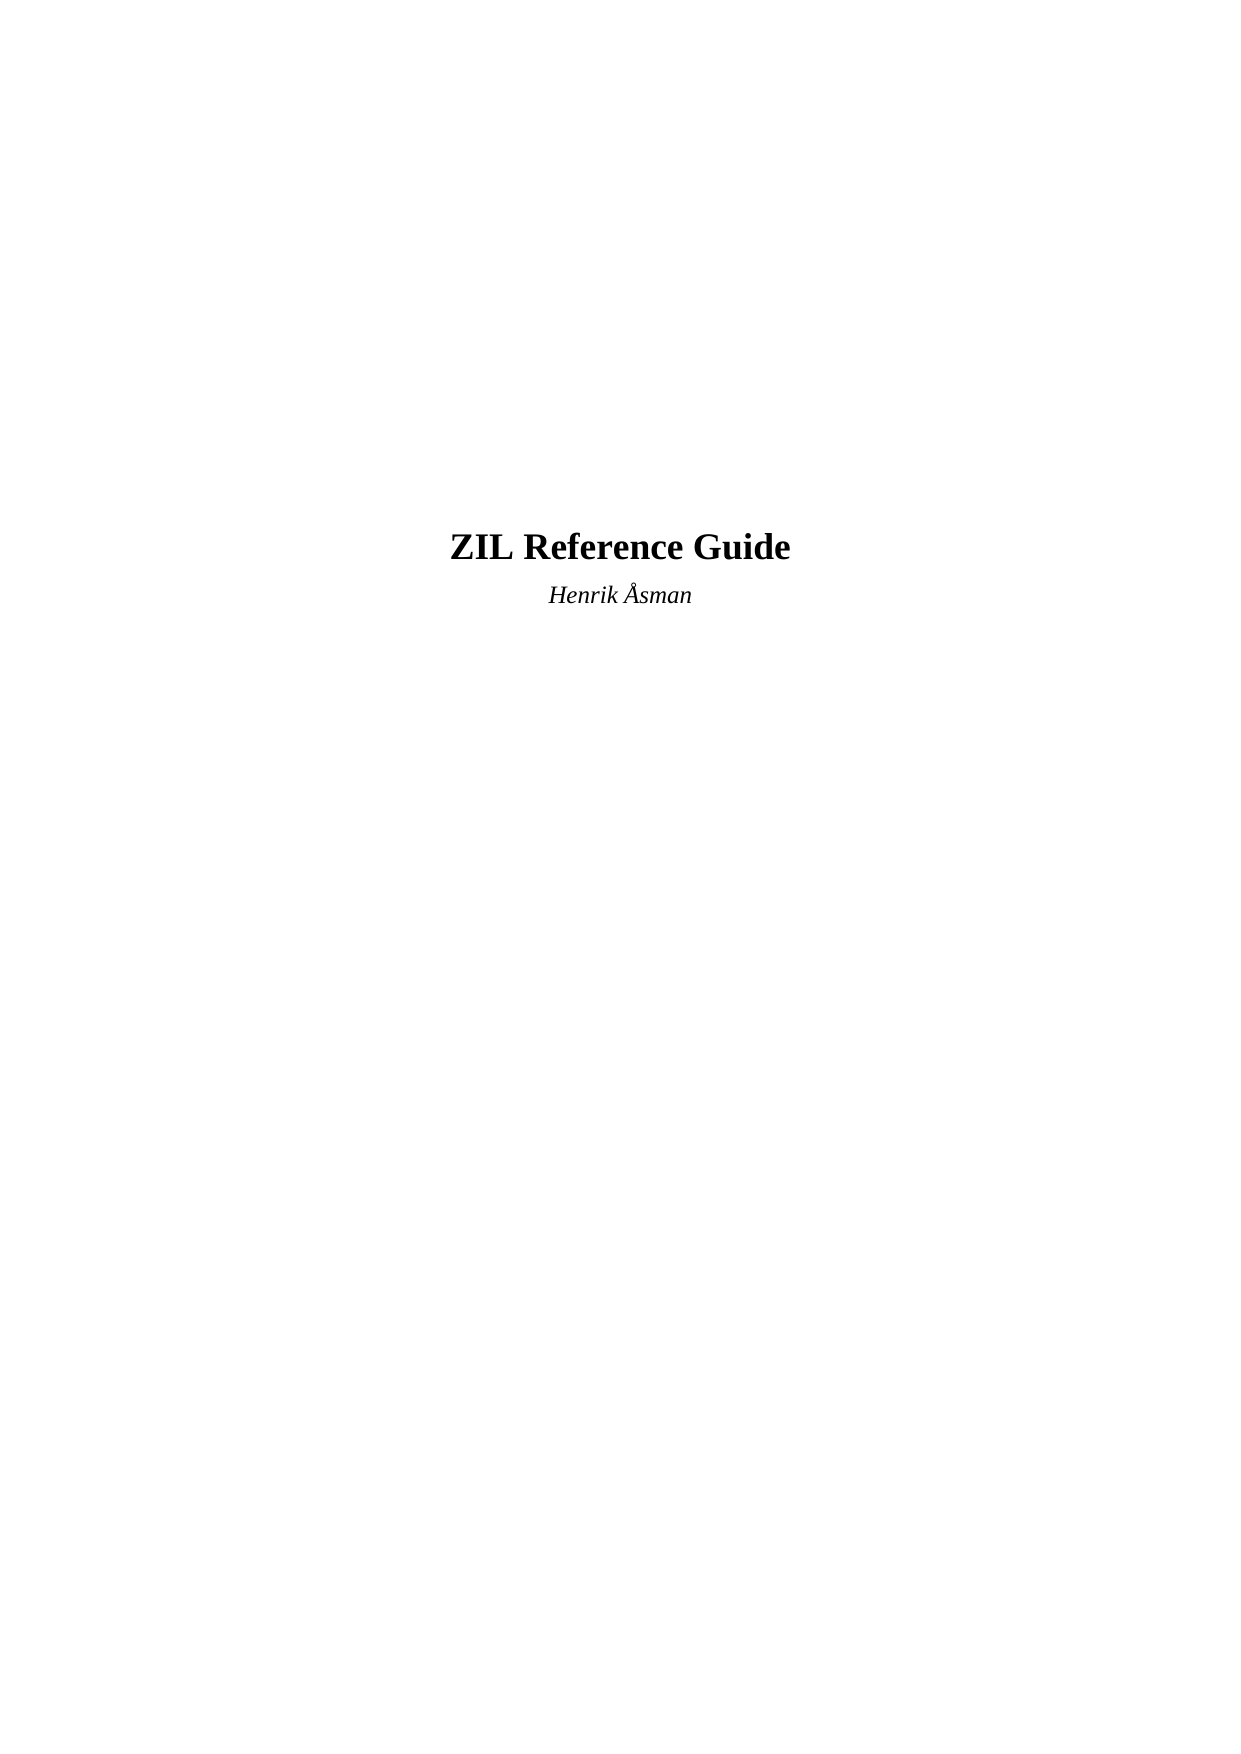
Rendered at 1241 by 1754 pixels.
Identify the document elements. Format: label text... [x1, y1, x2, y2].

text ZIL Reference Guide [118, 524, 1122, 567]
text Henrik Åsman [118, 580, 1122, 608]
